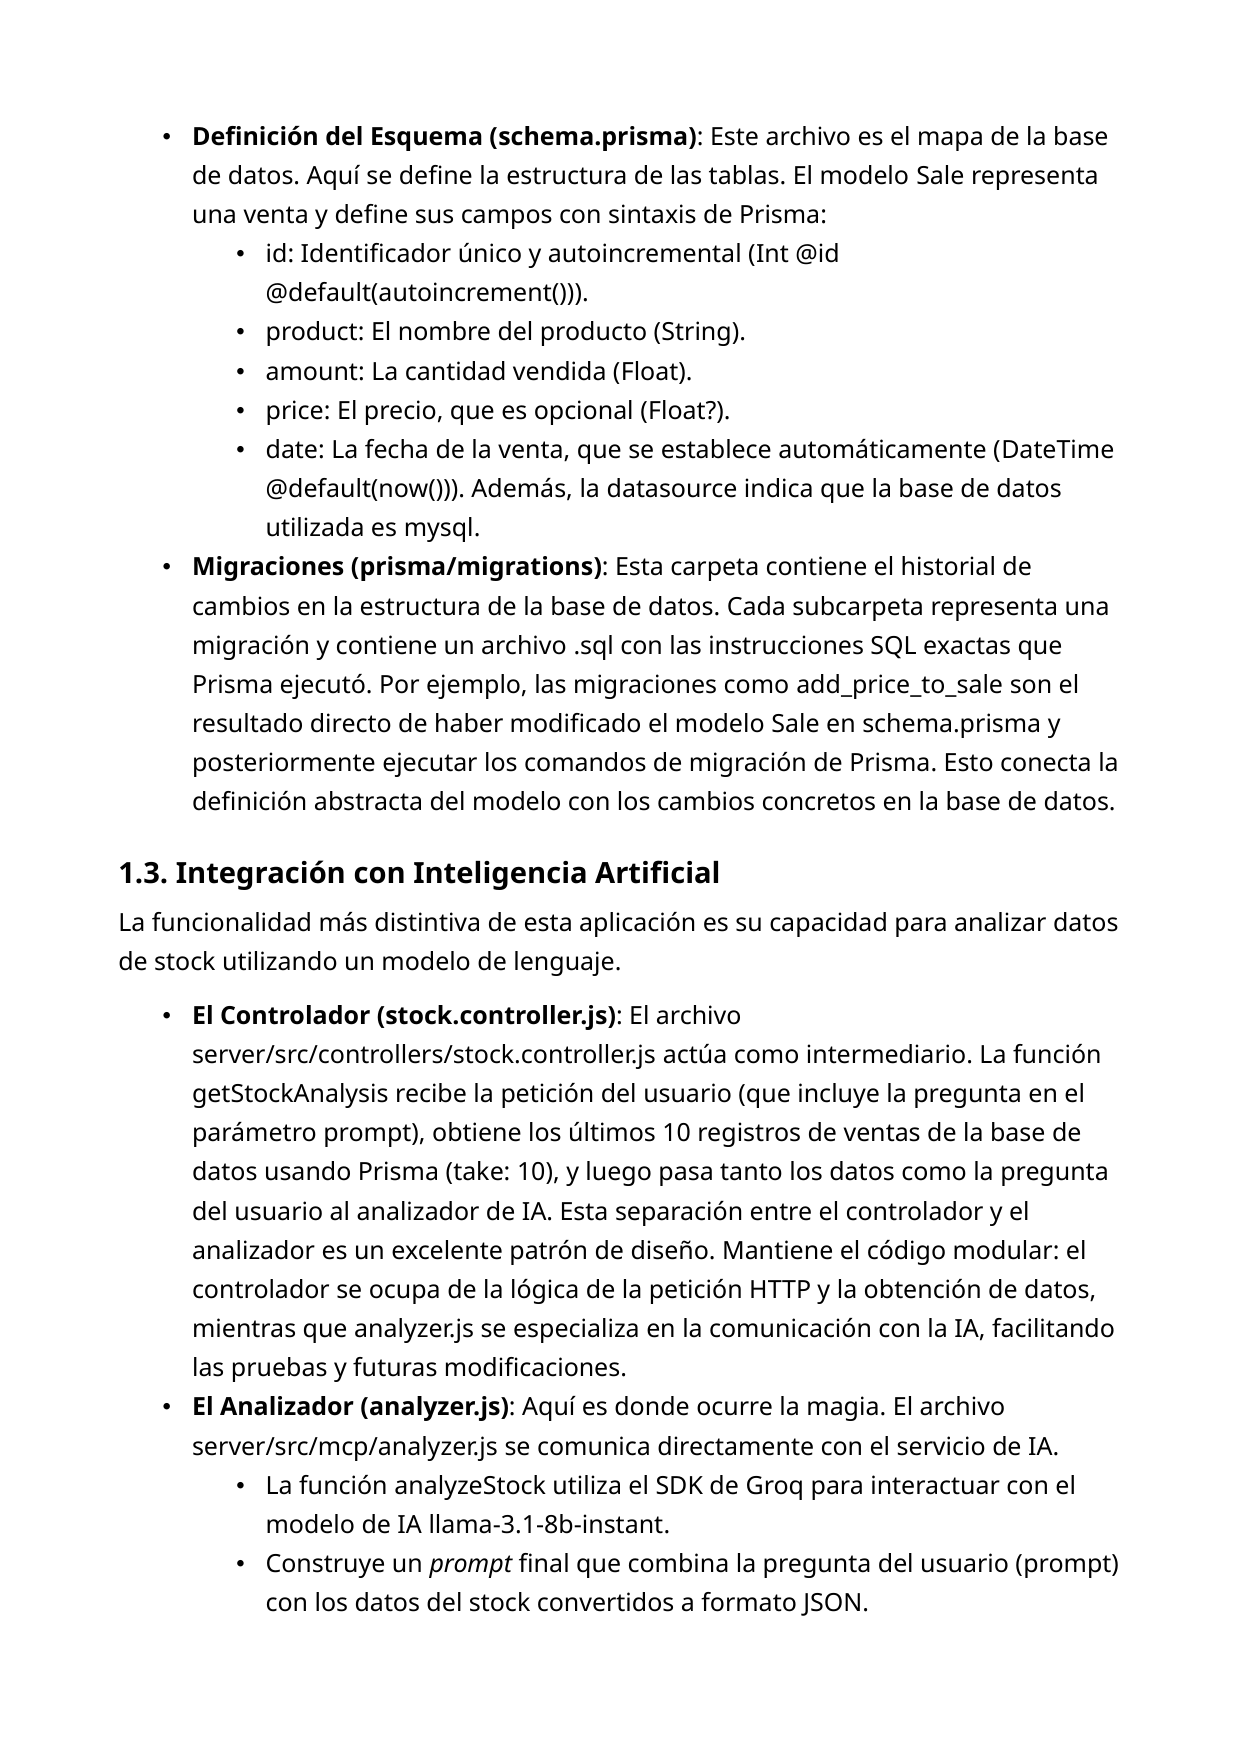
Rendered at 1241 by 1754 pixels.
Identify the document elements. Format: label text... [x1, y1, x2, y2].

list Migraciones (prisma/migrations): Esta carpeta contiene el historial de cambios en la estructura de la base de datos. Cada subcarpeta representa una migración y contiene un archivo .sql con las instrucciones SQL exactas que Prisma ejecutó. Por ejemplo, las migraciones como add_price_to_sale son el resultado directo de haber modificado el modelo Sale en schema.prisma y posteriormente ejecutar los comandos de migración de Prisma. Esto conecta la definición abstracta del modelo con los cambios concretos en la base de datos. [162, 549, 1122, 818]
list Definición del Esquema (schema.prisma): Este archivo es el mapa de la base de datos. Aquí se define la estructura de las tablas. El modelo Sale representa una venta y define sus campos con sintaxis de Prisma: [162, 118, 1122, 231]
list amount: La cantidad vendida (Float). [236, 353, 1122, 387]
list id: Identificador único y autoincremental (Int @id @default(autoincrement())). [236, 236, 1122, 309]
list Construye un prompt final que combina la pregunta del usuario (prompt) con los datos del stock convertidos a formato JSON. [236, 1546, 1122, 1619]
list La función analyzeStock utiliza el SDK de Groq para interactuar con el modelo de IA llama-3.1-8b-instant. [236, 1467, 1122, 1541]
list price: El precio, que es opcional (Float?). [236, 392, 1122, 426]
list product: El nombre del producto (String). [236, 314, 1122, 348]
subtitle 1.3. Integración con Inteligencia Artificial [118, 852, 1122, 892]
list El Analizador (analyzer.js): Aquí es donde ocurre la magia. El archivo server/src/mcp/analyzer.js se comunica directamente con el servicio de IA. [162, 1389, 1122, 1462]
text La funcionalidad más distintiva de esta aplicación es su capacidad para analizar datos de stock utilizando un modelo de lenguaje. [118, 904, 1122, 978]
list El Controlador (stock.controller.js): El archivo server/src/controllers/stock.controller.js actúa como intermediario. La función getStockAnalysis recibe la petición del usuario (que incluye la pregunta en el parámetro prompt), obtiene los últimos 10 registros de ventas de la base de datos usando Prisma (take: 10), y luego pasa tanto los datos como la pregunta del usuario al analizador de IA. Esta separación entre el controlador y el analizador es un excelente patrón de diseño. Mantiene el código modular: el controlador se ocupa de la lógica de la petición HTTP y la obtención de datos, mientras que analyzer.js se especializa en la comunicación con la IA, facilitando las pruebas y futuras modificaciones. [162, 997, 1122, 1384]
list date: La fecha de la venta, que se establece automáticamente (DateTime @default(now())). Además, la datasource indica que la base de datos utilizada es mysql. [236, 431, 1122, 544]
